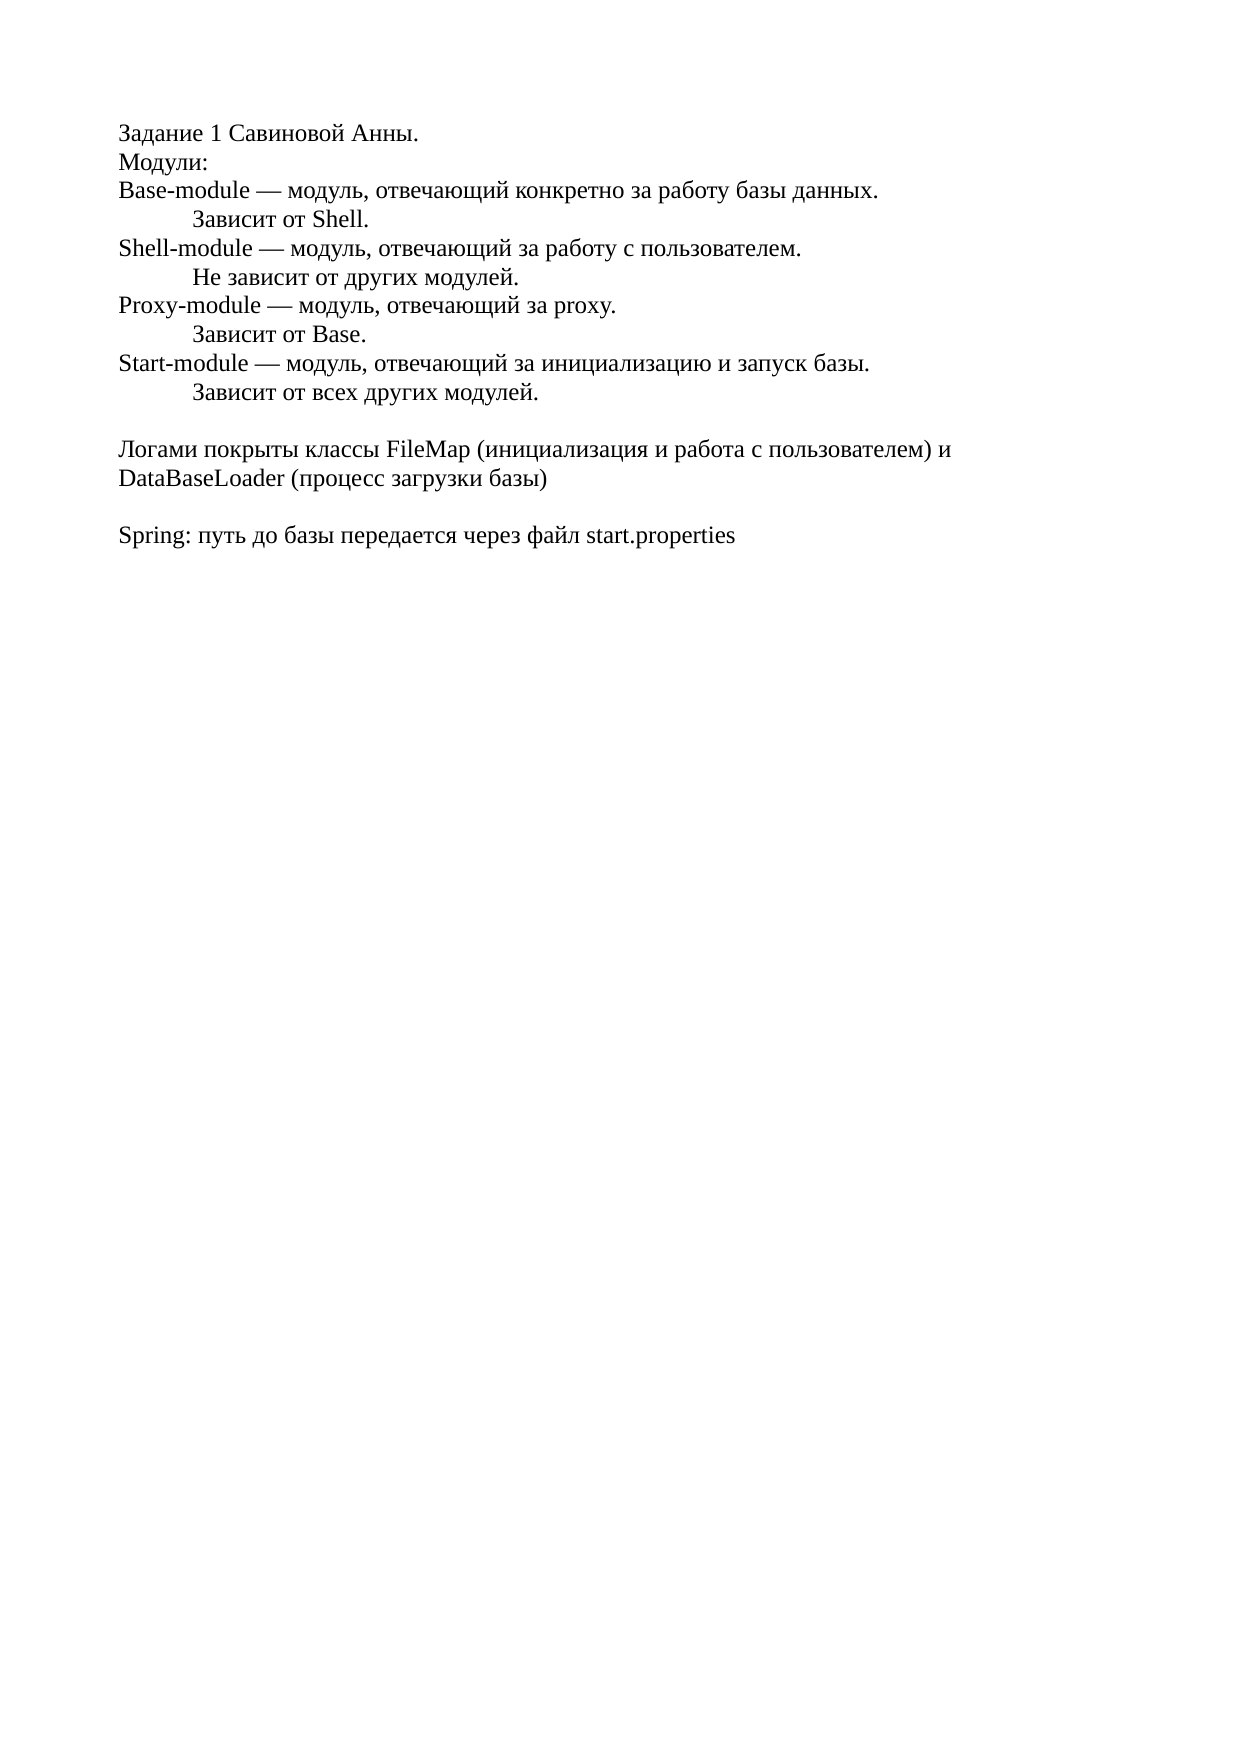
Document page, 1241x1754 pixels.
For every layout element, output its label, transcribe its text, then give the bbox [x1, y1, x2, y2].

text Зависит от Shell. [118, 204, 1122, 233]
text Proxy-module — модуль, отвечающий за proxy. [118, 291, 1122, 319]
text Зависит от Base. [118, 319, 1122, 348]
text Не зависит от других модулей. [118, 262, 1122, 291]
text Base-module — модуль, отвечающий конкретно за работу базы данных. [118, 176, 1122, 204]
text Spring: путь до базы передается через файл start.properties [118, 521, 1122, 549]
text Start-module — модуль, отвечающий за инициализацию и запуск базы. [118, 348, 1122, 377]
text Зависит от всех других модулей. [118, 377, 1122, 406]
text Задание 1 Савиновой Анны. [118, 118, 1122, 147]
text Модули: [118, 147, 1122, 176]
text Shell-module — модуль, отвечающий за работу с пользователем. [118, 233, 1122, 262]
text Логами покрыты классы FileMap (инициализация и работа с пользователем) и DataBaseLoader (процесс загрузки базы) [118, 434, 1122, 492]
